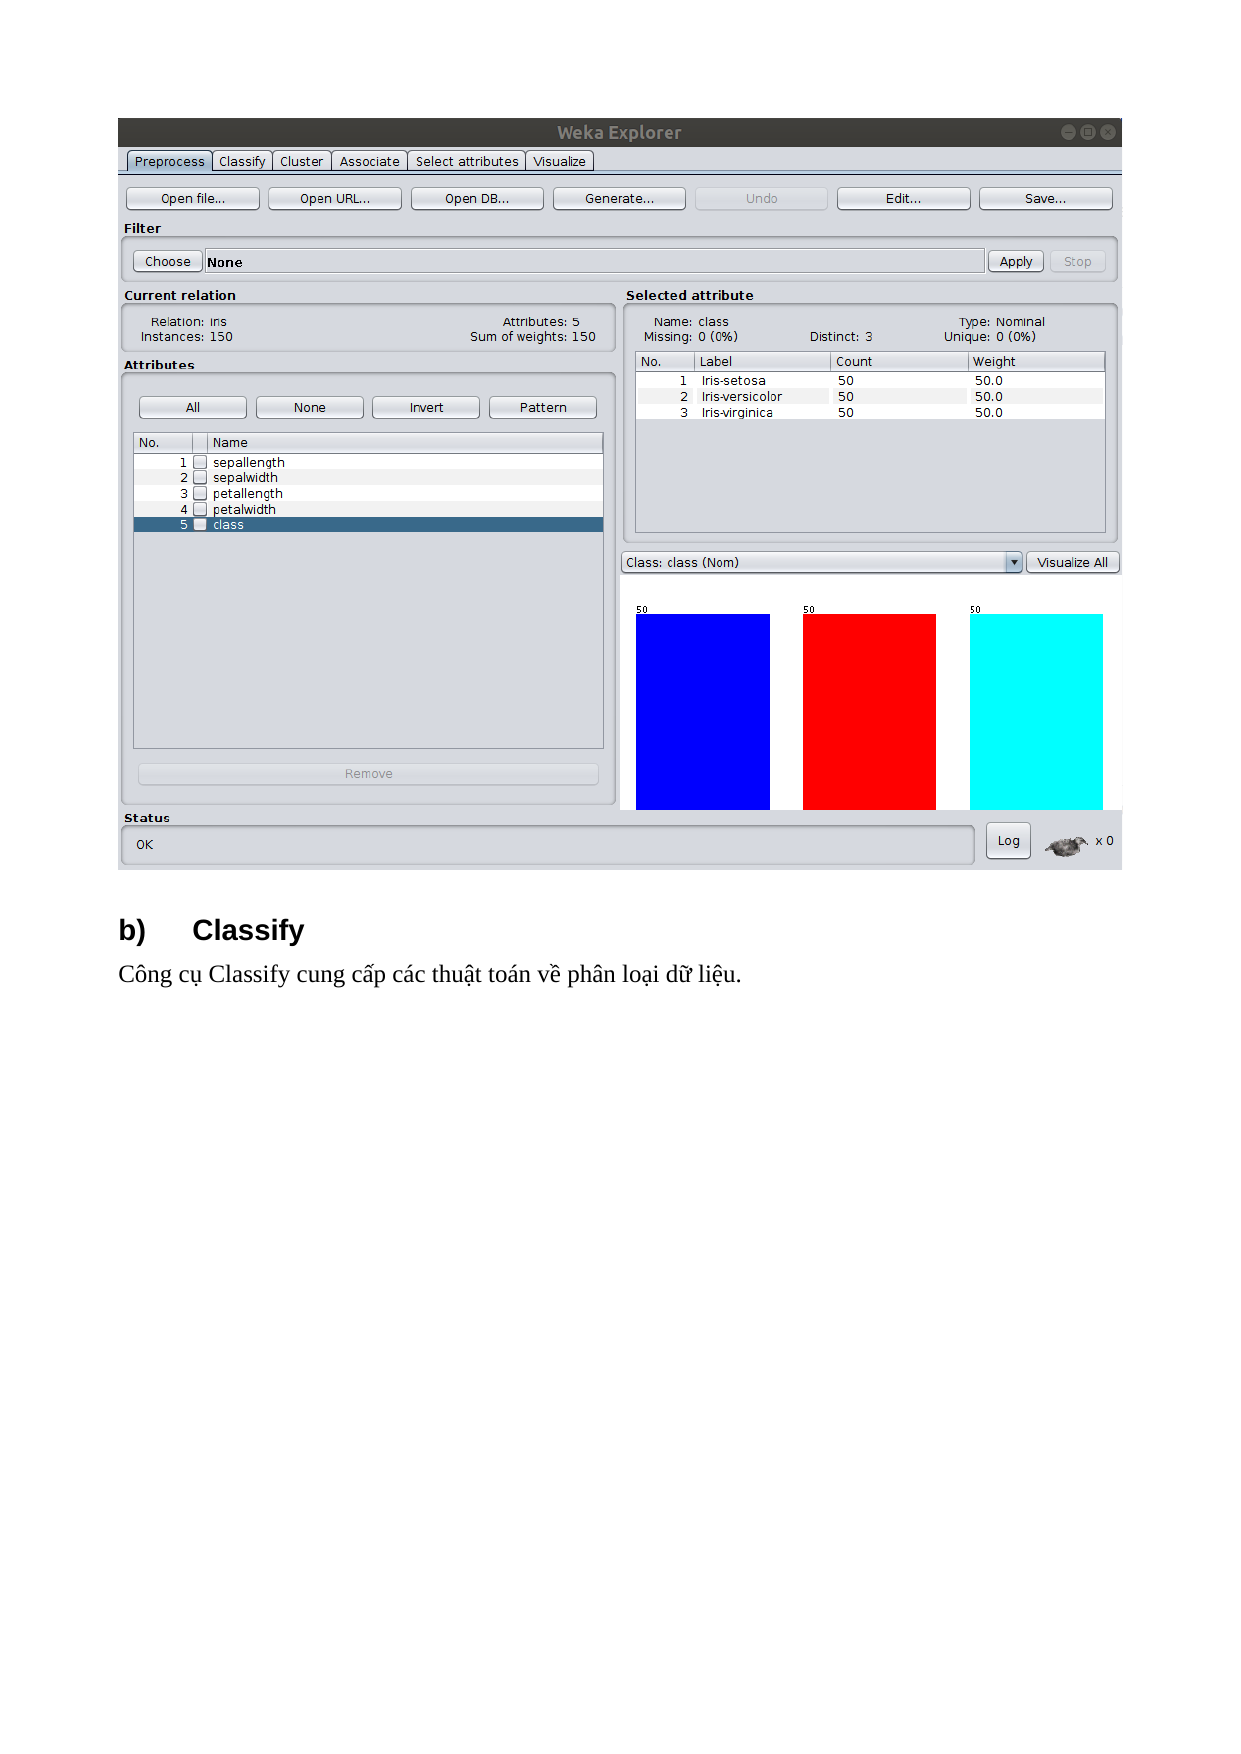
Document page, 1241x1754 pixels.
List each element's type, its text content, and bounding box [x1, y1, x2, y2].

subtitle Classify [118, 913, 1122, 946]
text Công cụ Classify cung cấp các thuật toán về phân loại dữ liệu. [118, 959, 1122, 988]
picture [118, 118, 1123, 870]
